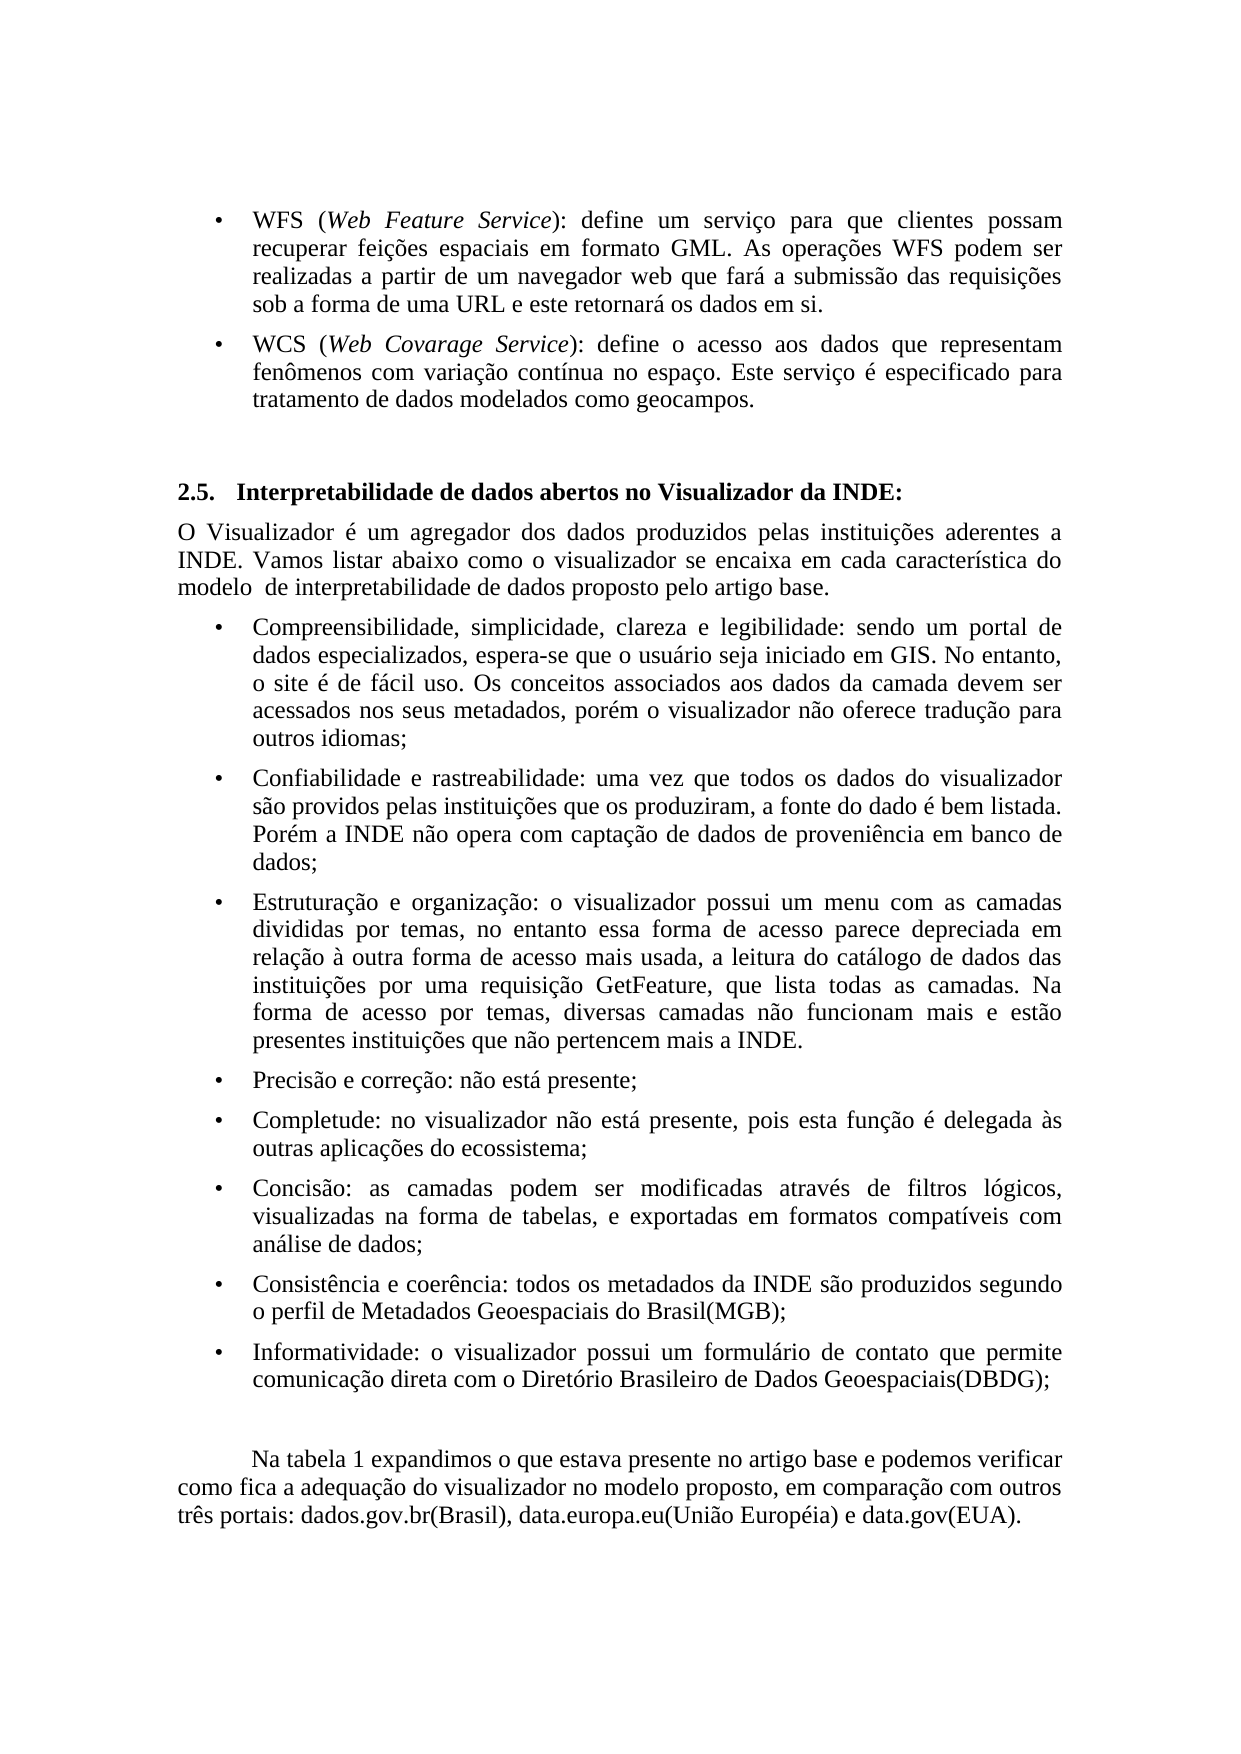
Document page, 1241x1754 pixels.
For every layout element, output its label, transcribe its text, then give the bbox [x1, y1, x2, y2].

list Precisão e correção: não está presente; [215, 1066, 1063, 1094]
list Informatividade: o visualizador possui um formulário de contato que permite comunicação direta com o Diretório Brasileiro de Dados Geoespaciais(DBDG); [215, 1338, 1063, 1393]
list Completude: no visualizador não está presente, pois esta função é delegada às outras aplicações do ecossistema; [215, 1106, 1063, 1162]
list WFS (Web Feature Service): define um serviço para que clientes possam recuperar feições espaciais em formato GML. As operações WFS podem ser realizadas a partir de um navegador web que fará a submissão das requisições sob a forma de uma URL e este retornará os dados em si. [215, 207, 1063, 317]
text O Visualizador é um agregador dos dados produzidos pelas instituições aderentes a INDE. Vamos listar abaixo como o visualizador se encaixa em cada característica do modelo de interpretabilidade de dados proposto pelo artigo base. [177, 518, 1063, 601]
list WCS (Web Covarage Service): define o acesso aos dados que representam fenômenos com variação contínua no espaço. Este serviço é especificado para tratamento de dados modelados como geocampos. [215, 330, 1063, 413]
title Interpretabilidade de dados abertos no Visualizador da INDE: [177, 478, 1063, 506]
list Consistência e coerência: todos os metadados da INDE são produzidos segundo o perfil de Metadados Geoespaciais do Brasil(MGB); [215, 1270, 1063, 1325]
list Estruturação e organização: o visualizador possui um menu com as camadas divididas por temas, no entanto essa forma de acesso parece depreciada em relação à outra forma de acesso mais usada, a leitura do catálogo de dados das instituições por uma requisição GetFeature, que lista todas as camadas. Na forma de acesso por temas, diversas camadas não funcionam mais e estão presentes instituições que não pertencem mais a INDE. [215, 888, 1063, 1054]
list Concisão: as camadas podem ser modificadas através de filtros lógicos, visualizadas na forma de tabelas, e exportadas em formatos compatíveis com análise de dados; [215, 1174, 1063, 1257]
list Compreensibilidade, simplicidade, clareza e legibilidade: sendo um portal de dados especializados, espera-se que o usuário seja iniciado em GIS. No entanto, o site é de fácil uso. Os conceitos associados aos dados da camada devem ser acessados nos seus metadados, porém o visualizador não oferece tradução para outros idiomas; [215, 613, 1063, 752]
text Na tabela 1 expandimos o que estava presente no artigo base e podemos verificar como fica a adequação do visualizador no modelo proposto, em comparação com outros três portais: dados.gov.br(Brasil), data.europa.eu(União Européia) e data.gov(EUA). [177, 1446, 1063, 1529]
list Confiabilidade e rastreabilidade: uma vez que todos os dados do visualizador são providos pelas instituições que os produziram, a fonte do dado é bem listada. Porém a INDE não opera com captação de dados de proveniência em banco de dados; [215, 764, 1063, 875]
